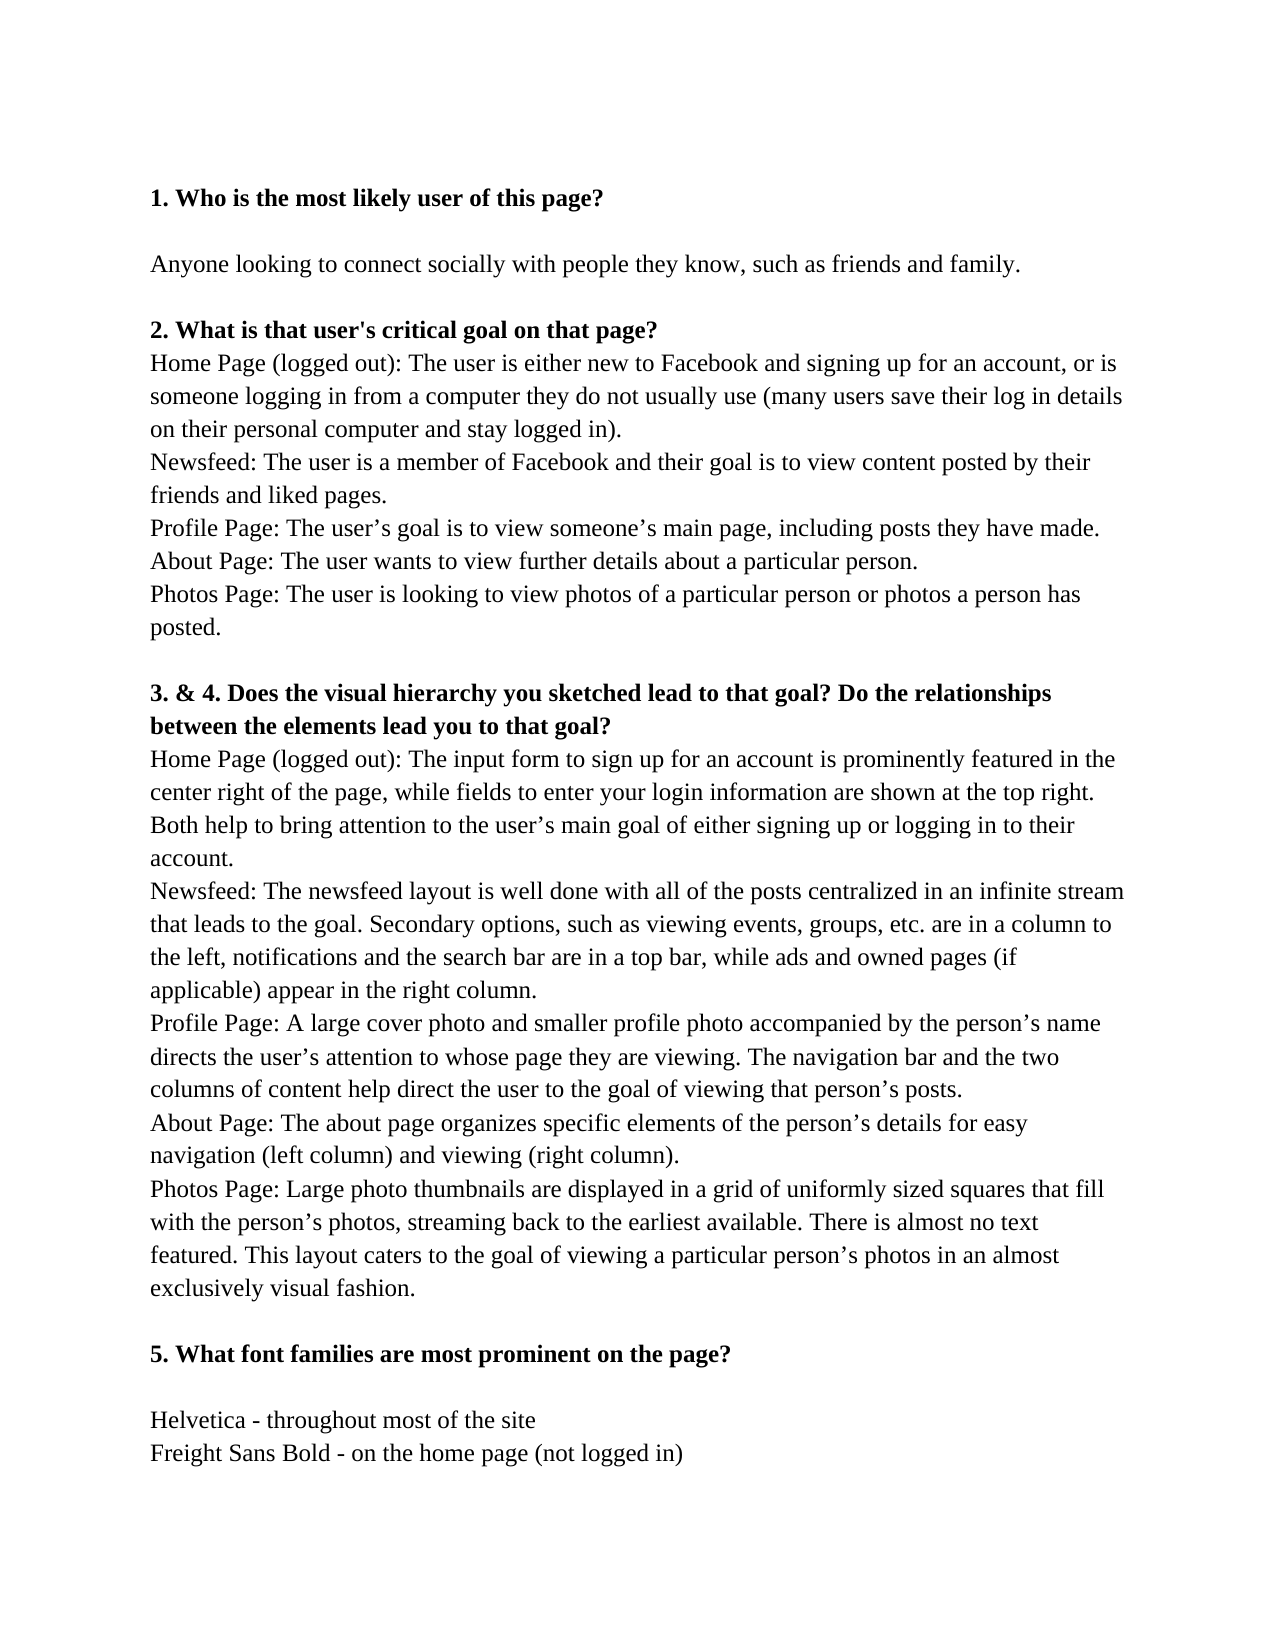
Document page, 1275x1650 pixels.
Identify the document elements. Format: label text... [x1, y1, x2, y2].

text Profile Page: A large cover photo and smaller profile photo accompanied by the person’s name directs the user’s attention to whose page they are viewing. The navigation bar and the two columns of content help direct the user to the goal of viewing that person’s posts. [150, 1008, 1125, 1103]
text Photos Page: The user is looking to view photos of a particular person or photos a person has posted. [150, 579, 1125, 641]
text Newsfeed: The newsfeed layout is well done with all of the posts centralized in an infinite stream that leads to the goal. Secondary options, such as viewing events, groups, etc. are in a column to the left, notifications and the search bar are in a top bar, while ads and owned pages (if applicable) appear in the right column. [150, 876, 1125, 1004]
text Home Page (logged out): The user is either new to Facebook and signing up for an account, or is someone logging in from a computer they do not usually use (many users save their log in details on their personal computer and stay logged in). [150, 348, 1125, 443]
text Home Page (logged out): The input form to sign up for an account is prominently featured in the center right of the page, while fields to enter your login information are shown at the top right. Both help to bring attention to the user’s main goal of either signing up or logging in to their account. [150, 744, 1125, 872]
text Profile Page: The user’s goal is to view someone’s main page, including posts they have made. [150, 513, 1125, 542]
text Anyone looking to connect socially with people they know, such as friends and family. [150, 249, 1125, 278]
text 3. & 4. Does the visual hierarchy you sketched lead to that goal? Do the relationships between the elements lead you to that goal? [150, 678, 1125, 740]
text About Page: The user wants to view further details about a particular person. [150, 546, 1125, 575]
text Helvetica - throughout most of the site [150, 1405, 1125, 1433]
text 2. What is that user's critical goal on that page? [150, 315, 1125, 344]
text 1. Who is the most likely user of this page? [150, 183, 1125, 212]
text Newsfeed: The user is a member of Facebook and their goal is to view content posted by their friends and liked pages. [150, 447, 1125, 509]
text About Page: The about page organizes specific elements of the person’s details for easy navigation (left column) and viewing (right column). [150, 1108, 1125, 1169]
text Photos Page: Large photo thumbnails are displayed in a grid of uniformly sized squares that fill with the person’s photos, streaming back to the earliest available. There is almost no text featured. This layout caters to the goal of viewing a particular person’s photos in an almost exclusively visual fashion. [150, 1174, 1125, 1301]
text 5. What font families are most prominent on the page? [150, 1339, 1125, 1367]
text Freight Sans Bold - on the home page (not logged in) [150, 1438, 1125, 1467]
